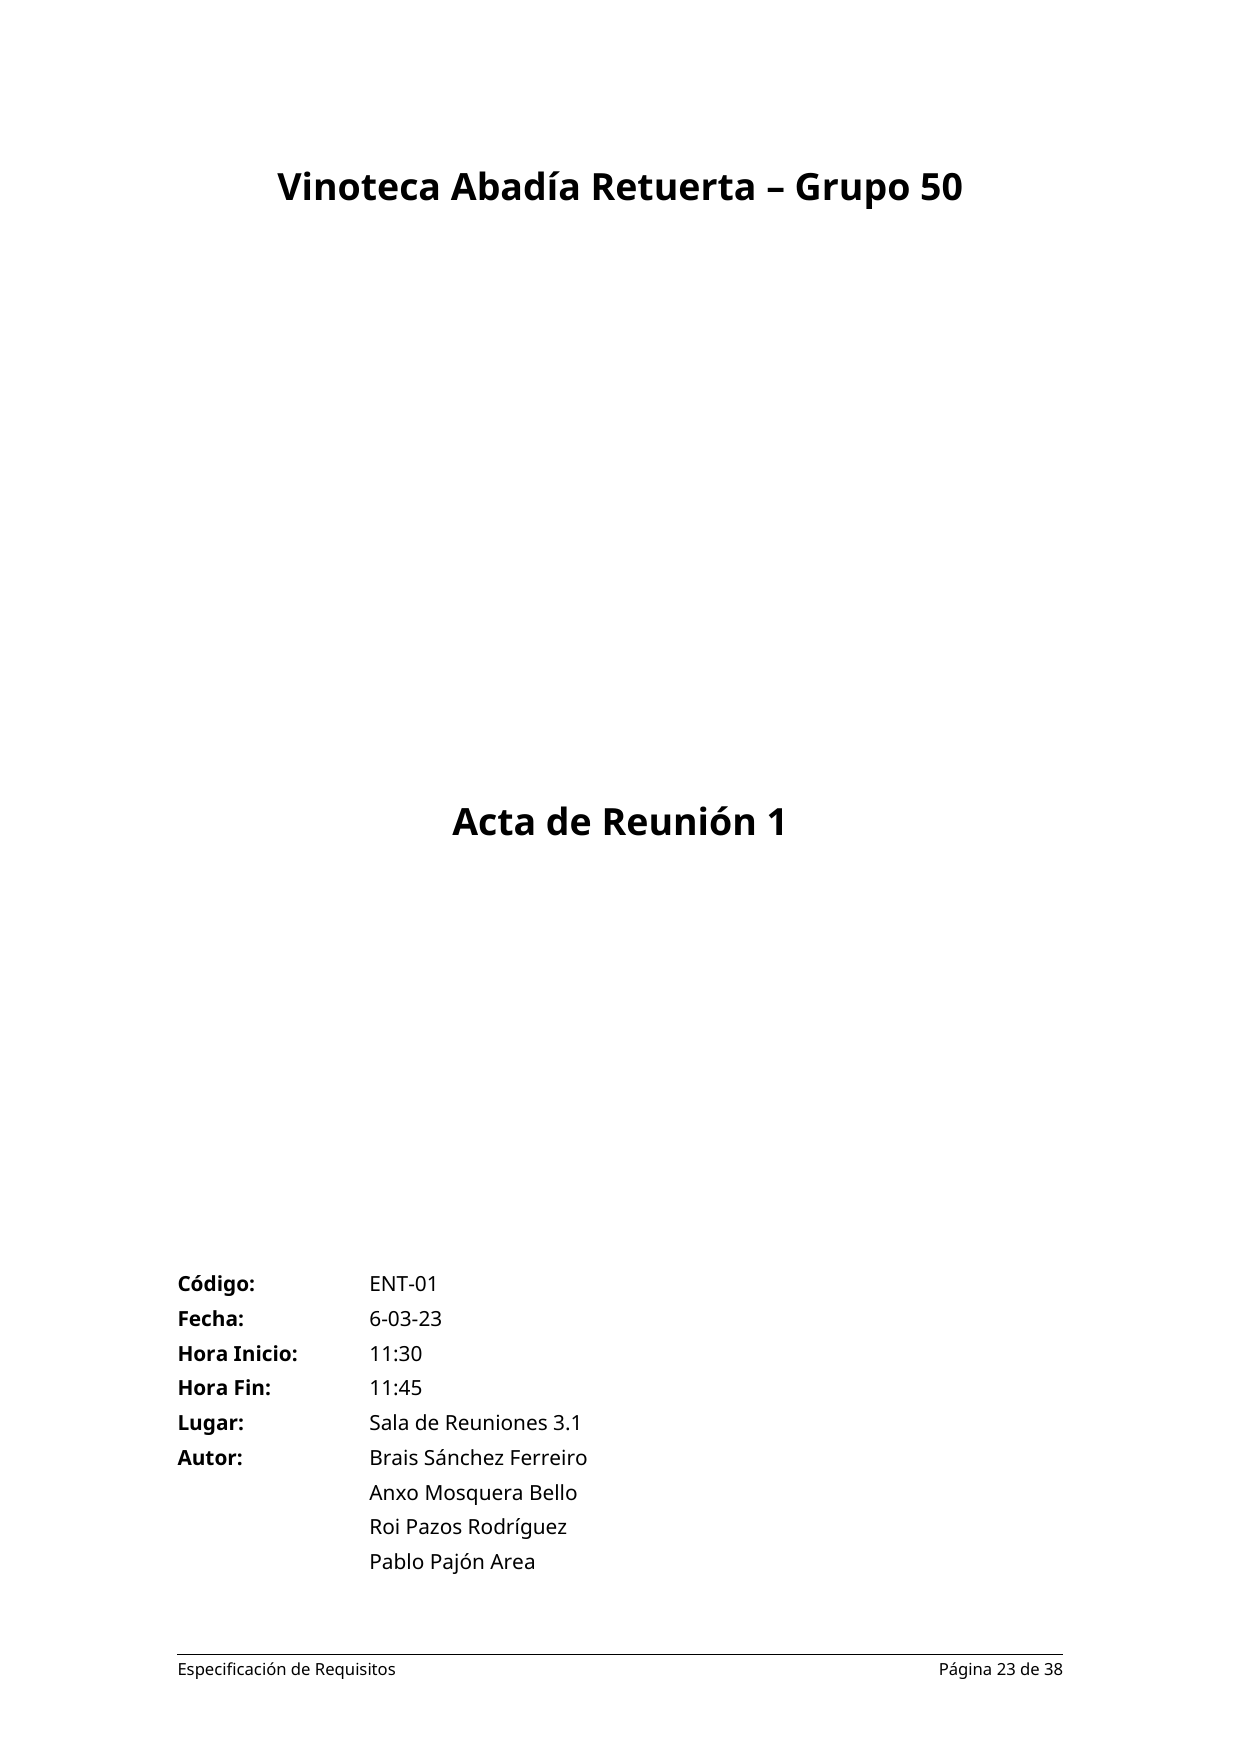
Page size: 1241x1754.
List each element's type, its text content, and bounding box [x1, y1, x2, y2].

text Roi Pazos Rodríguez [177, 1512, 1063, 1541]
text Fecha: 6-03-23 [177, 1304, 1063, 1333]
subtitle Acta de Reunión 1 [177, 796, 1063, 847]
text Código: ENT-01 [177, 1269, 1063, 1298]
subtitle Vinoteca Abadía Retuerta – Grupo 50 [177, 160, 1063, 211]
text Pablo Pajón Area [177, 1547, 1063, 1575]
text Lugar: Sala de Reuniones 3.1 [177, 1408, 1063, 1437]
text Autor: Brais Sánchez Ferreiro [177, 1443, 1063, 1471]
text Hora Inicio: 11:30 [177, 1339, 1063, 1367]
text Hora Fin: 11:45 [177, 1373, 1063, 1402]
text Anxo Mosquera Bello [177, 1478, 1063, 1506]
